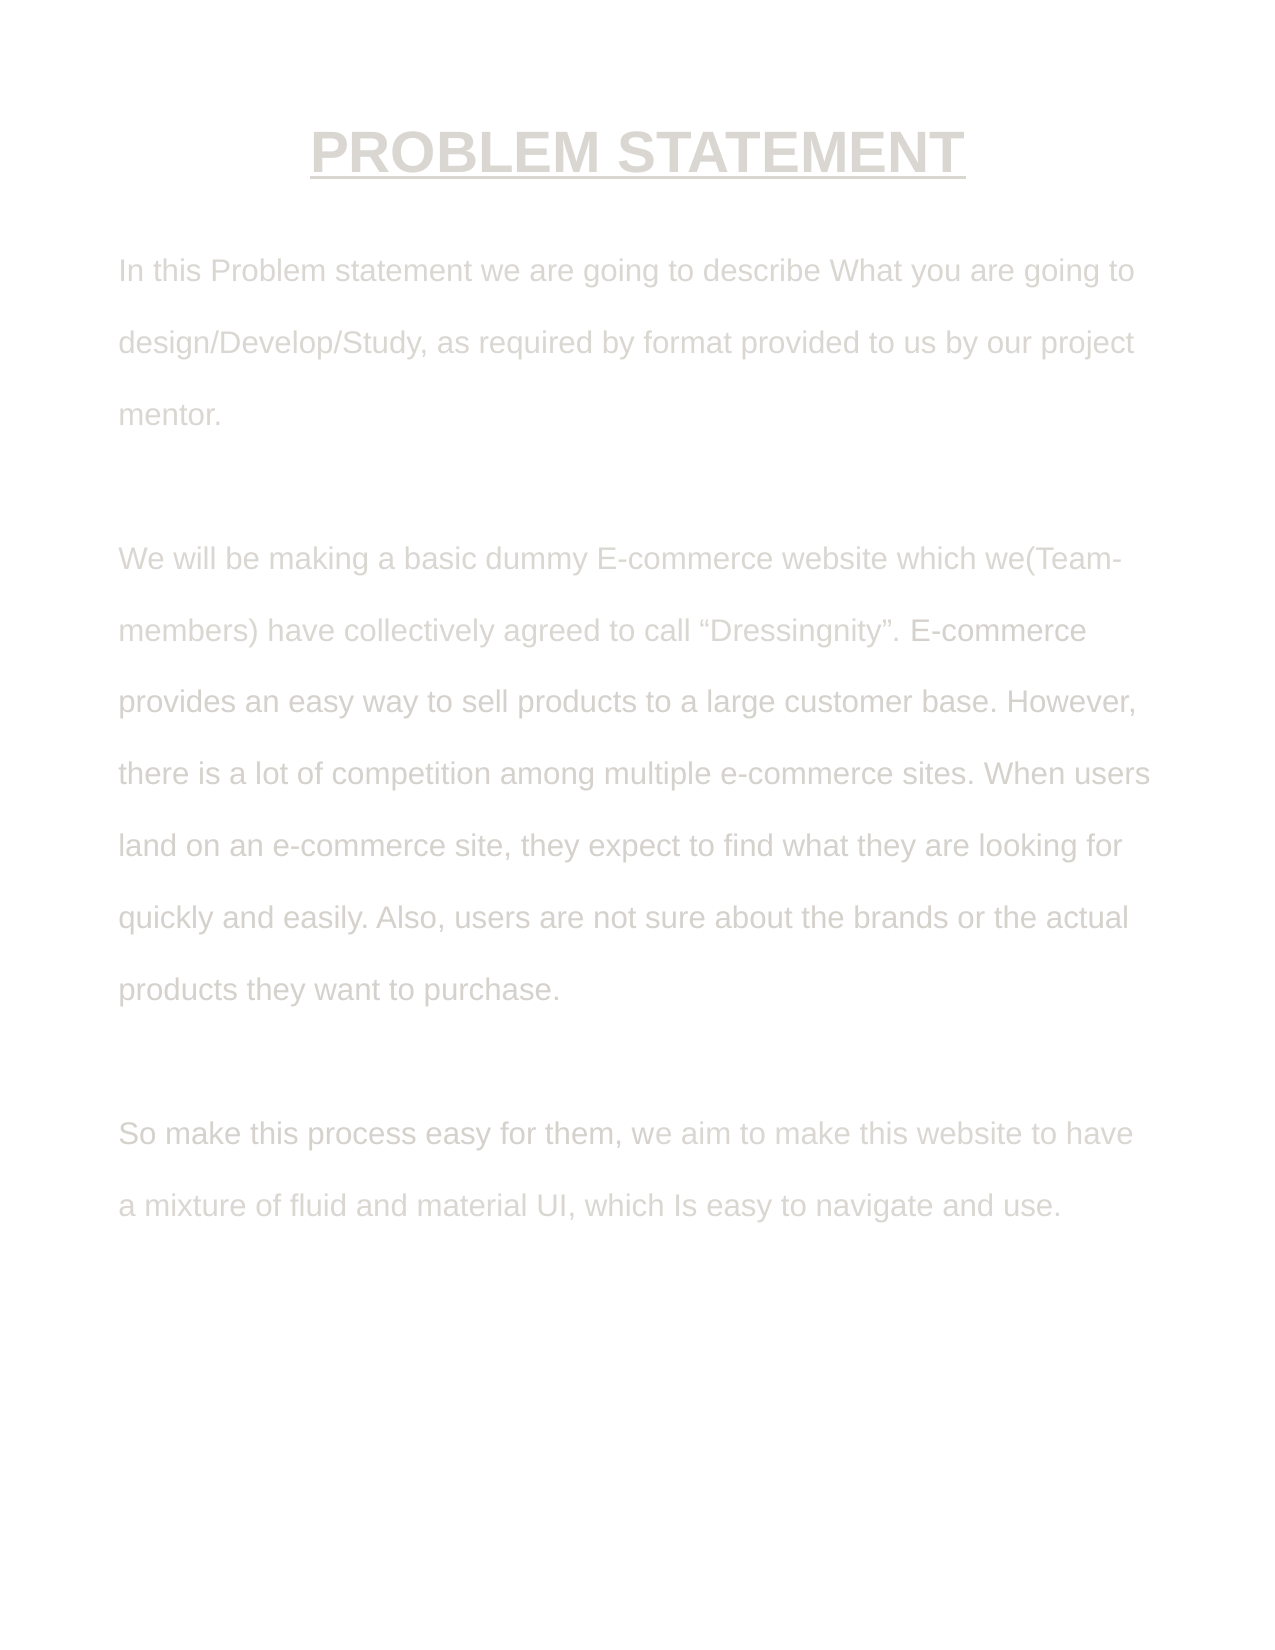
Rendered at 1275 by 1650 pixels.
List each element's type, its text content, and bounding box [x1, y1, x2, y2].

text We will be making a basic dummy E-commerce website which we(Team-members) have collectively agreed to call “Dressingnity”. E-commerce provides an easy way to sell products to a large customer base. However, there is a lot of competition among multiple e-commerce sites. When users land on an e-commerce site, they expect to find what they are looking for quickly and easily. Also, users are not sure about the brands or the actual products they want to purchase. [118, 540, 1157, 1007]
text PROBLEM STATEMENT [118, 118, 1157, 185]
text In this Problem statement we are going to describe What you are going to design/Develop/Study, as required by format provided to us by our project mentor. [118, 252, 1157, 504]
text So make this process easy for them, we aim to make this website to have a mixture of fluid and material UI, which Is easy to navigate and use. [118, 1115, 1157, 1223]
